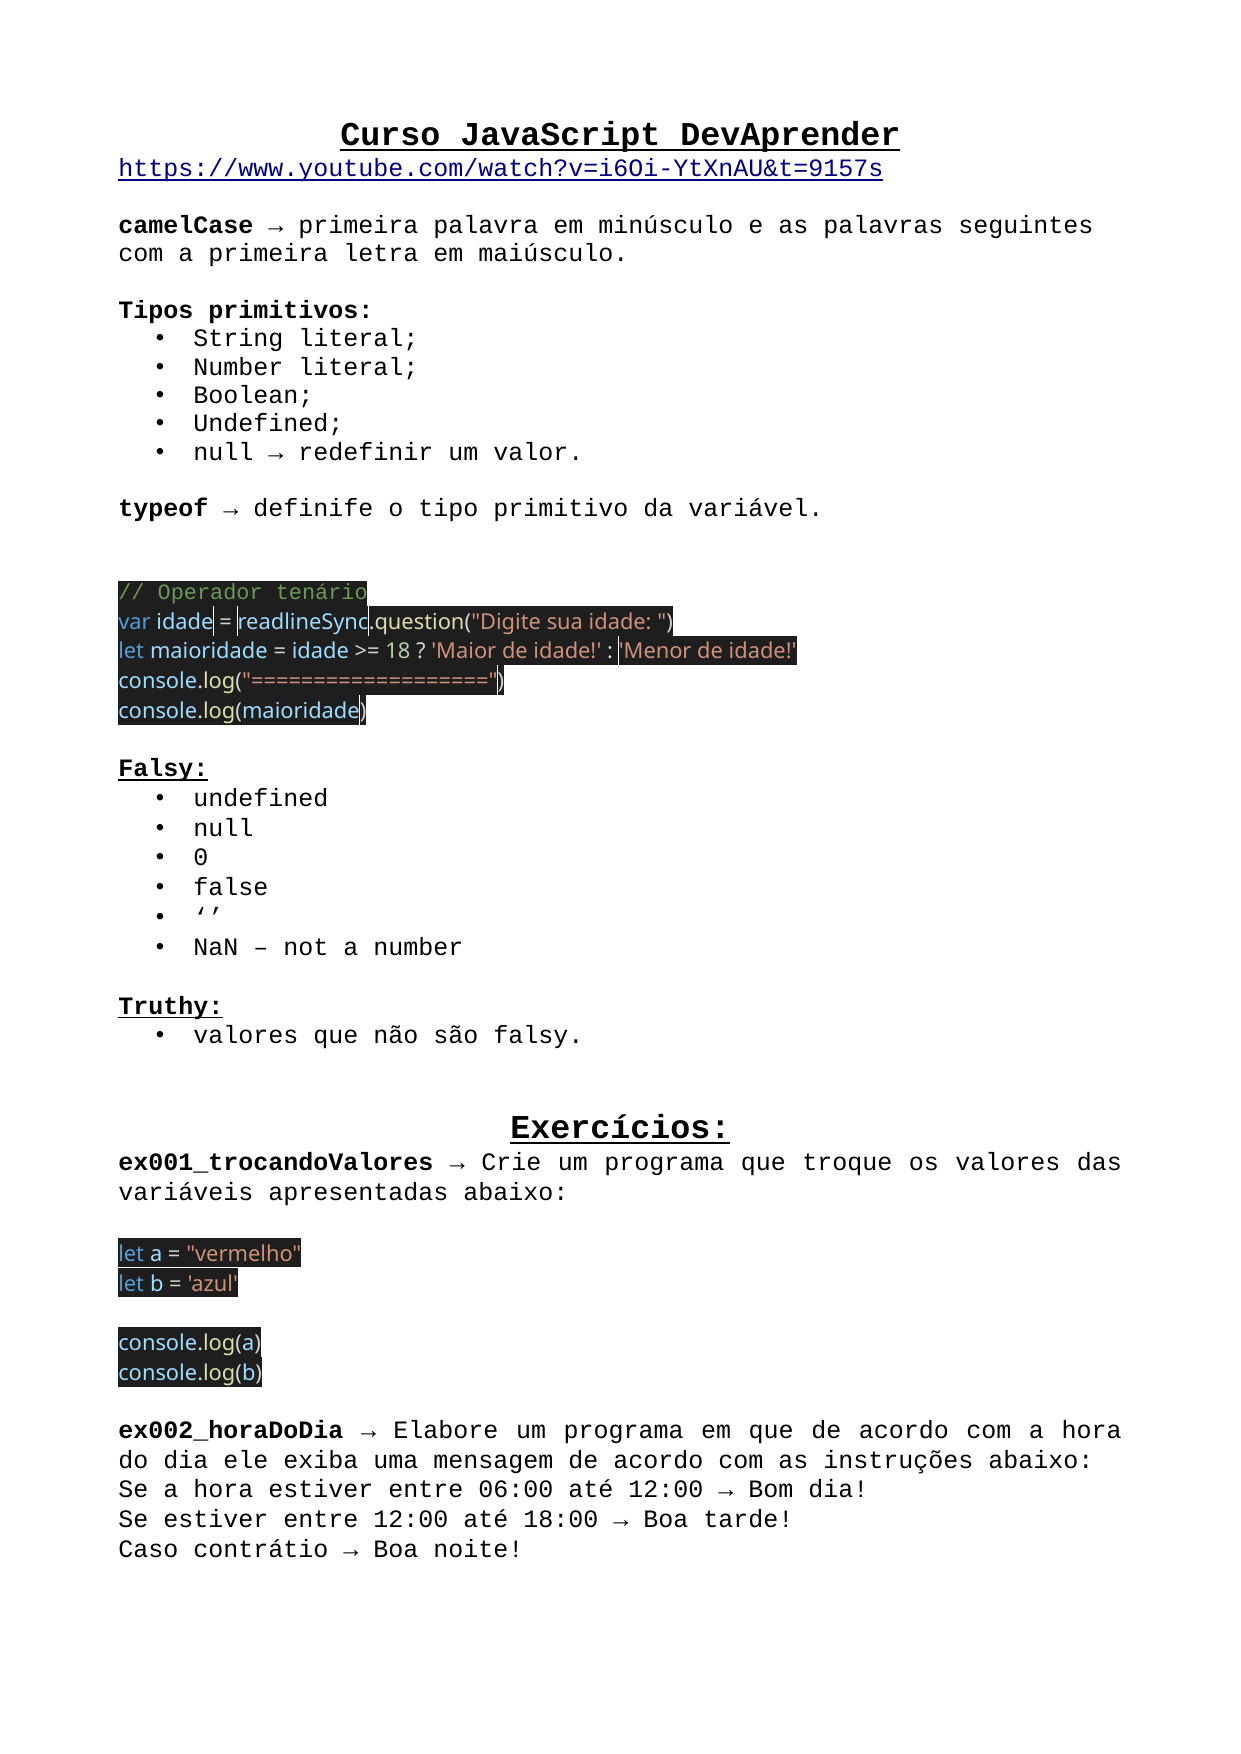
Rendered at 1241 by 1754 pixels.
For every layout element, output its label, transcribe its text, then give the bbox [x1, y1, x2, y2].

text Caso contrátio → Boa noite! [118, 1535, 1122, 1565]
text // Operador tenário [118, 581, 1122, 606]
text ex002_horaDoDia → Elabore um programa em que de acordo com a hora do dia ele exiba uma mensagem de acordo com as instruções abaixo: [118, 1416, 1122, 1476]
text let b = 'azul' [118, 1267, 1122, 1297]
text console.log(a) [118, 1327, 1122, 1357]
text camelCase → primeira palavra em minúsculo e as palavras seguintes com a primeira letra em maiúsculo. [118, 213, 1122, 269]
list Number literal; [156, 354, 1122, 383]
list undefined [156, 784, 1122, 814]
text console.log(maioridade) [118, 695, 1122, 725]
text console.log(b) [118, 1357, 1122, 1387]
text ex001_trocandoValores → Crie um programa que troque os valores das variáveis apresentadas abaixo: [118, 1149, 1122, 1208]
text console.log("===================") [118, 665, 1122, 695]
list ‘’ [156, 903, 1122, 933]
list valores que não são falsy. [156, 1022, 1122, 1051]
list String literal; [156, 326, 1122, 354]
list NaN – not a number [156, 933, 1122, 962]
list Undefined; [156, 411, 1122, 439]
list null [156, 814, 1122, 844]
text let maioridade = idade >= 18 ? 'Maior de idade!' : 'Menor de idade!' [118, 636, 1122, 665]
text let a = "vermelho" [118, 1238, 1122, 1267]
list 0 [156, 844, 1122, 873]
text Curso JavaScript DevAprender [118, 118, 1122, 156]
text Truthy: [118, 992, 1122, 1022]
text https://www.youtube.com/watch?v=i6Oi-YtXnAU&t=9157s [118, 156, 1122, 184]
text Falsy: [118, 754, 1122, 784]
text Se estiver entre 12:00 até 18:00 → Boa tarde! [118, 1505, 1122, 1535]
list false [156, 873, 1122, 903]
list null → redefinir um valor. [156, 439, 1122, 468]
text var idade = readlineSync.question("Digite sua idade: ") [118, 606, 1122, 636]
text Exercícios: [118, 1111, 1122, 1149]
list Boolean; [156, 383, 1122, 411]
text typeof → definife o tipo primitivo da variável. [118, 496, 1122, 524]
text Se a hora estiver entre 06:00 até 12:00 → Bom dia! [118, 1476, 1122, 1505]
text Tipos primitivos: [118, 298, 1122, 326]
